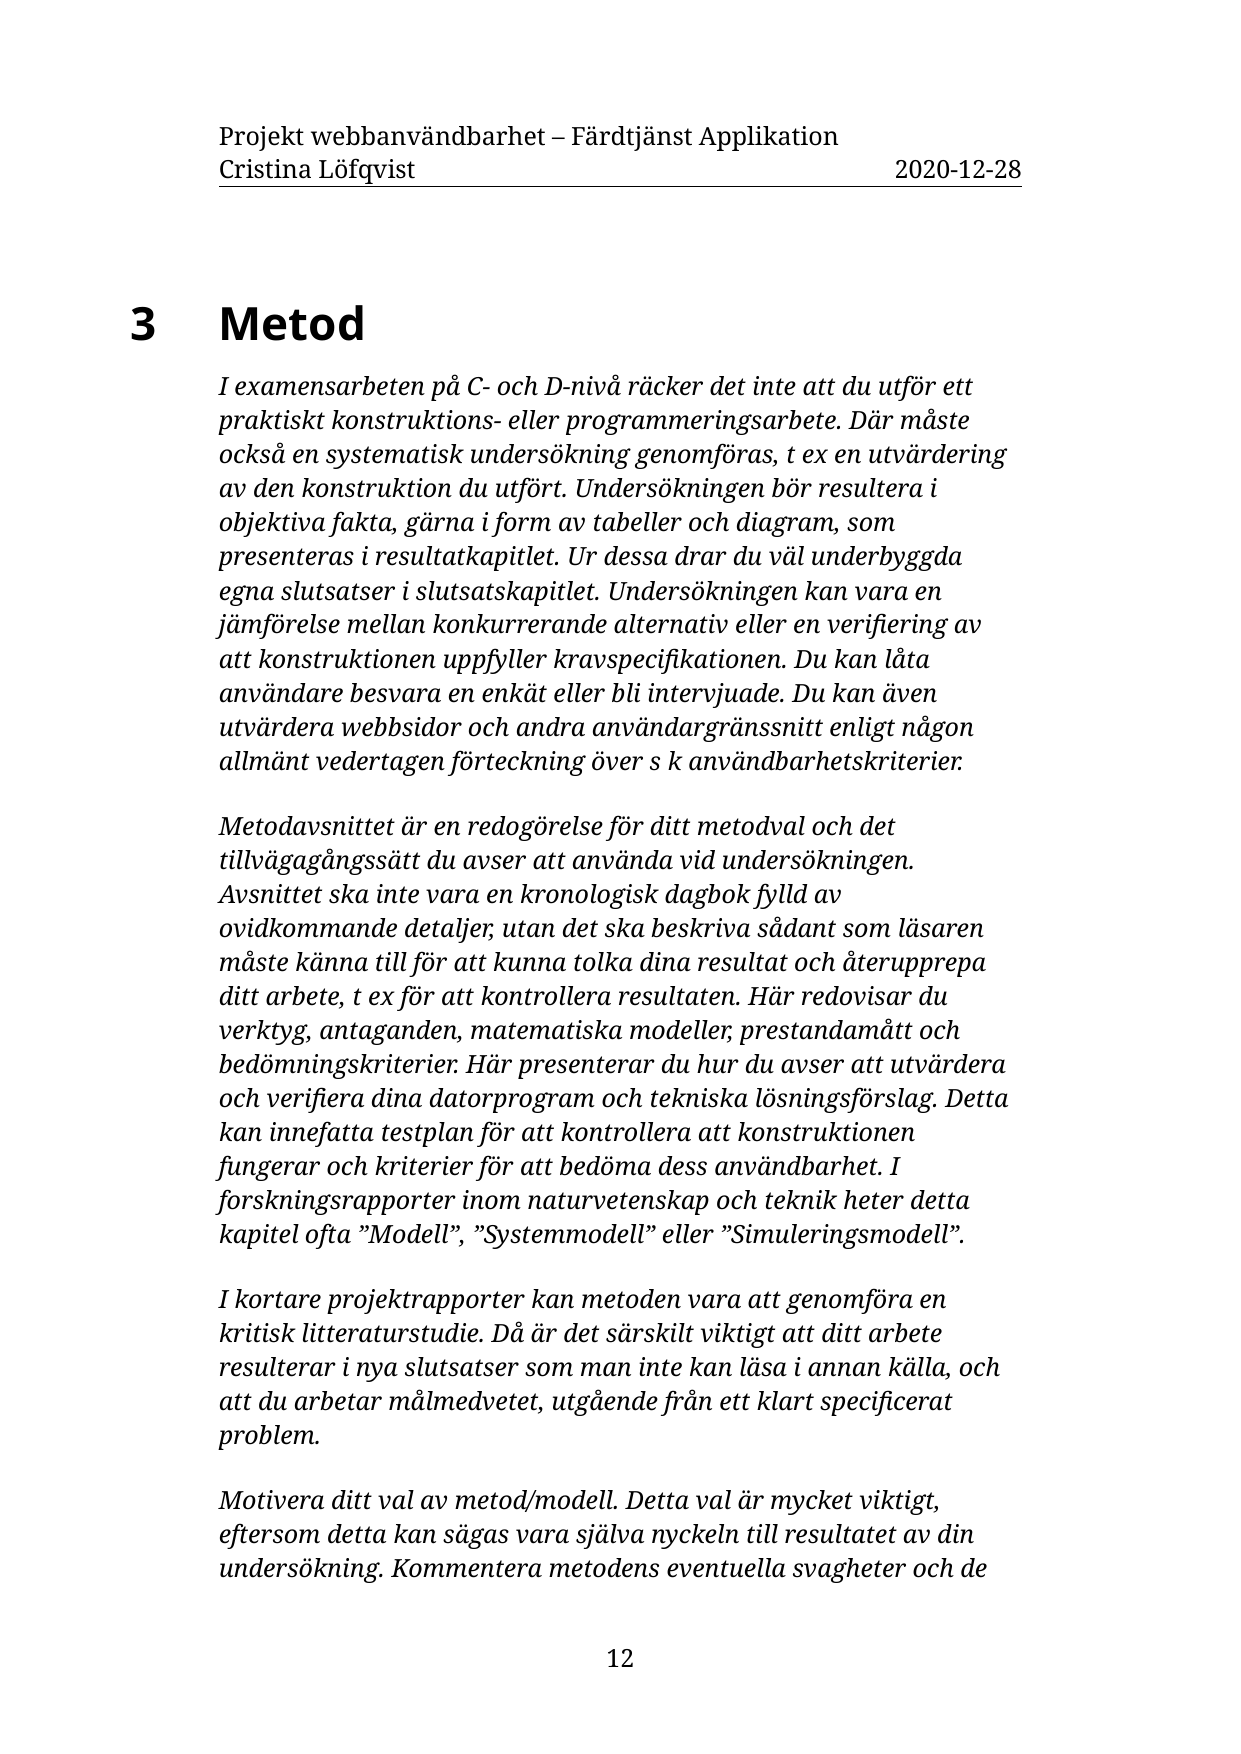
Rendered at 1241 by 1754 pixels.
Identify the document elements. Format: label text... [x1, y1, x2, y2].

text Metodavsnittet är en redogörelse för ditt metodval och det tillvägagångssätt du avser att använda vid undersökningen. Avsnittet ska inte vara en kronologisk dagbok fylld av ovidkommande detaljer, utan det ska beskriva sådant som läsaren måste känna till för att kunna tolka dina resultat och återupprepa ditt arbete, t ex för att kontrollera resultaten. Här redovisar du verktyg, antaganden, matematiska modeller, prestandamått och bedömningskriterier. Här presenterar du hur du avser att utvärdera och verifiera dina datorprogram och tekniska lösningsförslag. Detta kan innefatta testplan för att kontrollera att konstruktionen fungerar och kriterier för att bedöma dess användbarhet. I forskningsrapporter inom naturvetenskap och teknik heter detta kapitel ofta ”Modell”, ”Systemmodell” eller ”Simuleringsmodell”. [218, 808, 1022, 1251]
text I examensarbeten på C- och D-nivå räcker det inte att du utför ett praktiskt konstruktions- eller programmeringsarbete. Där måste också en systematisk undersökning genomföras, t ex en utvärdering av den konstruktion du utfört. Undersökningen bör resultera i objektiva fakta, gärna i form av tabeller och diagram, som presenteras i resultatkapitlet. Ur dessa drar du väl underbyggda egna slutsatser i slutsatskapitlet. Undersökningen kan vara en jämförelse mellan konkurrerande alternativ eller en verifiering av att konstruktionen uppfyller kravspecifikationen. Du kan låta användare besvara en enkät eller bli intervjuade. Du kan även utvärdera webbsidor och andra användargränssnitt enligt någon allmänt vedertagen förteckning över s k användbarhetskriterier. [218, 369, 1022, 777]
text Motivera ditt val av metod/modell. Detta val är mycket viktigt, eftersom detta kan sägas vara själva nyckeln till resultatet av din undersökning. Kommentera metodens eventuella svagheter och de [218, 1483, 1022, 1585]
text I kortare projektrapporter kan metoden vara att genomföra en kritisk litteraturstudie. Då är det särskilt viktigt att ditt arbete resulterar i nya slutsatser som man inte kan läsa i annan källa, och att du arbetar målmedvetet, utgående från ett klart specificerat problem. [218, 1282, 1022, 1452]
subtitle Metod [130, 291, 1022, 353]
